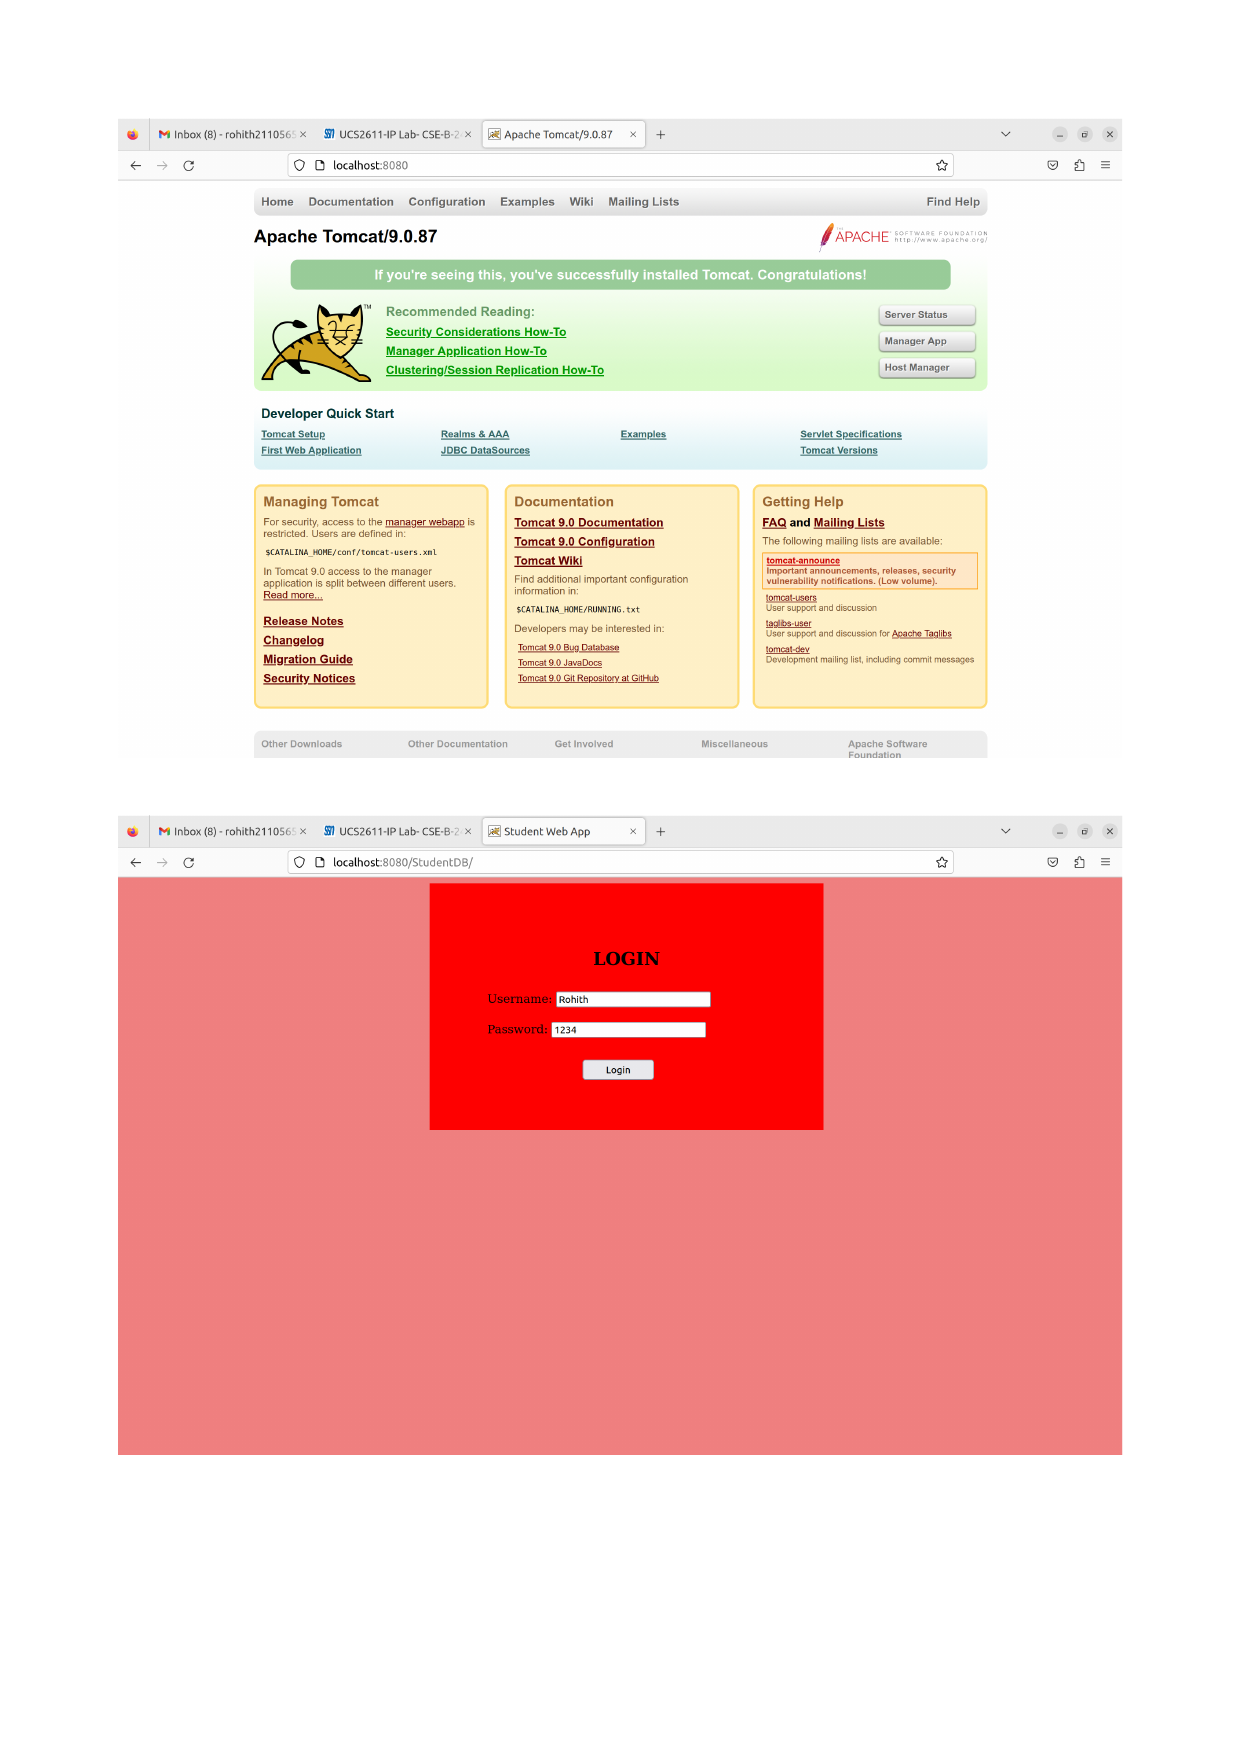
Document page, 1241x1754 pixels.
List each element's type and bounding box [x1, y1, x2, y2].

picture [118, 118, 1123, 758]
picture [118, 815, 1123, 1455]
